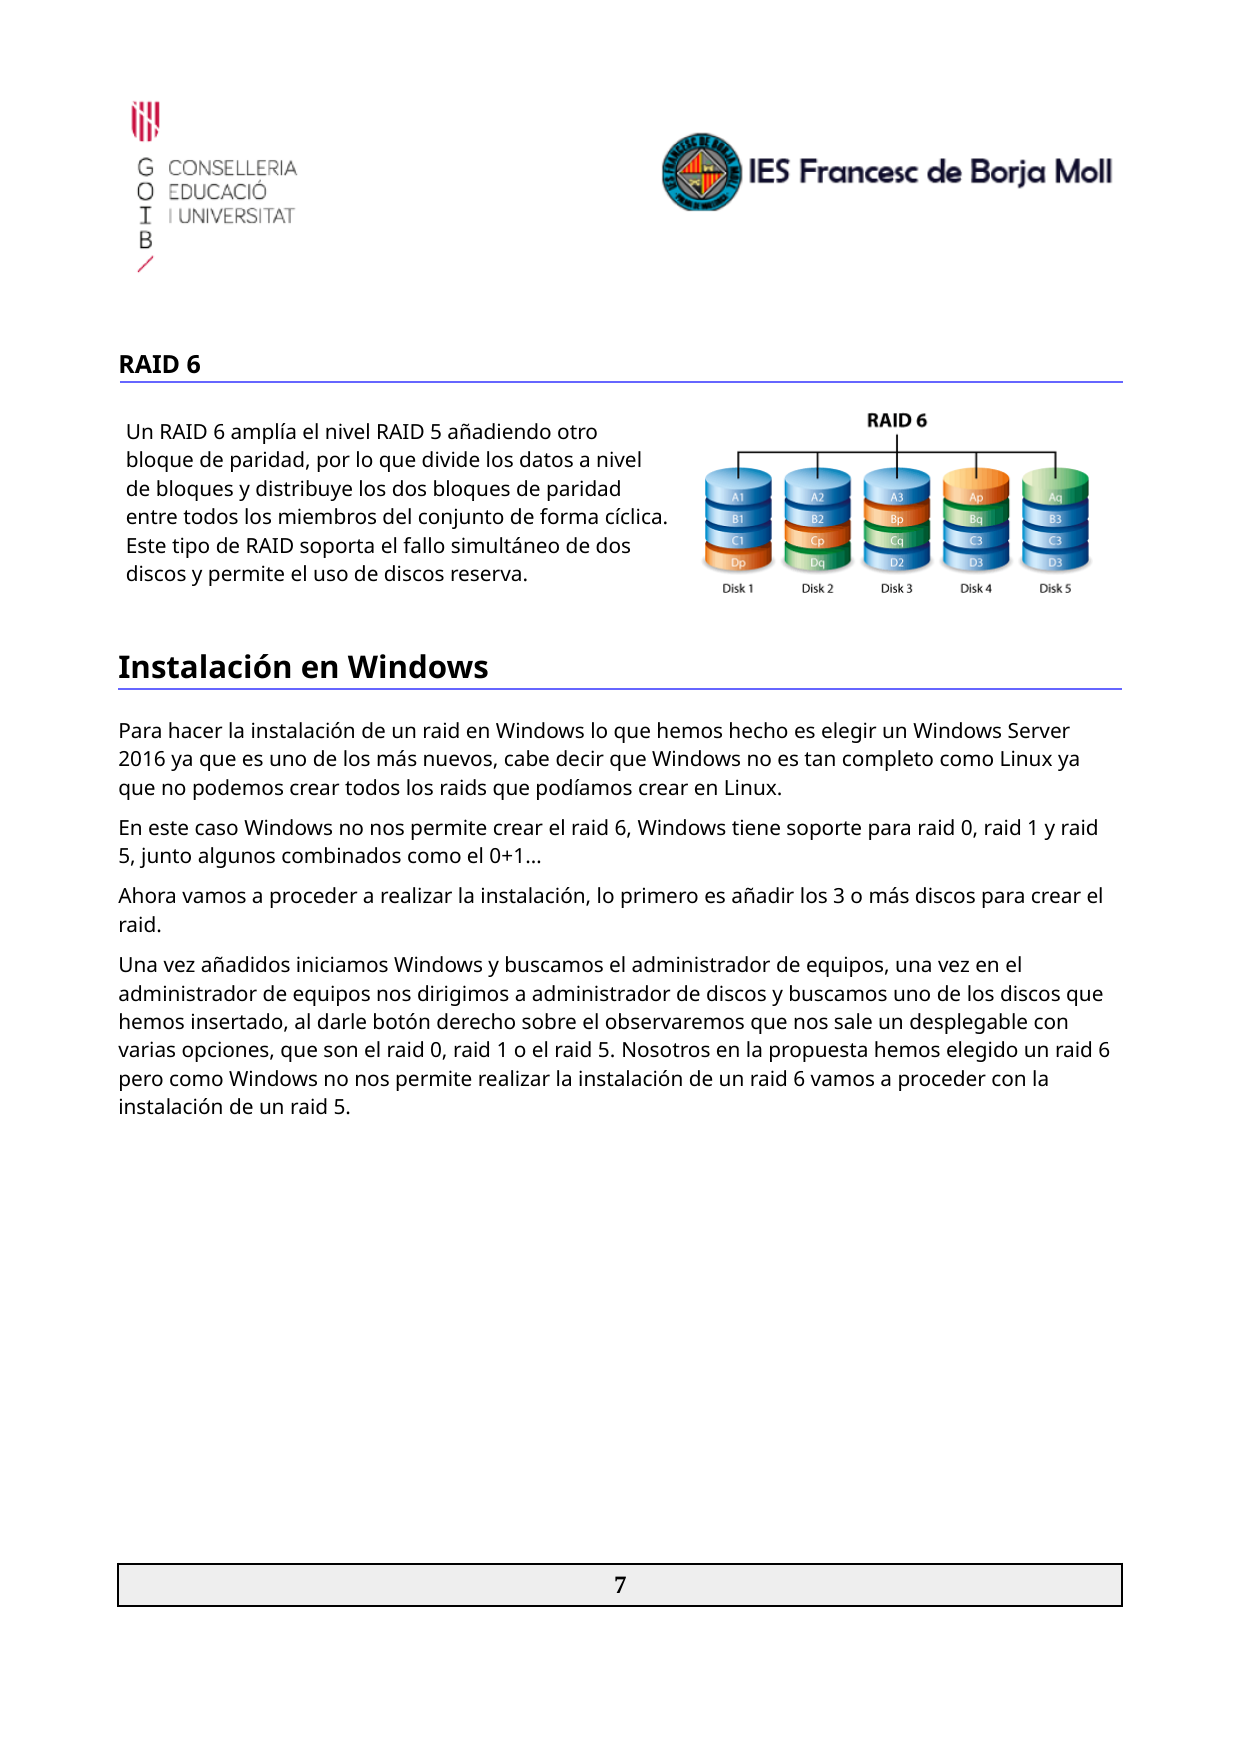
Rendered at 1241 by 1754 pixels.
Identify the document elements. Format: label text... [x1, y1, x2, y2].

table_header [676, 383, 1122, 634]
text RAID 6 [118, 347, 1122, 381]
picture [697, 388, 1101, 600]
table_header Un RAID 6 amplía el nivel RAID 5 añadiendo otro bloque de paridad, por lo que divide los datos a nivel de bloques y distribuye los dos bloques de paridad entre todos los miembros del conjunto de forma cíclica. Este tipo de RAID soporta el fallo simultáneo de dos discos y permite el uso de discos reserva. [120, 383, 676, 634]
table_header [118, 690, 1122, 716]
text Para hacer la instalación de un raid en Windows lo que hemos hecho es elegir un Windows Server 2016 ya que es uno de los más nuevos, cabe decir que Windows no es tan completo como Linux ya que no podemos crear todos los raids que podíamos crear en Linux. [118, 716, 1122, 801]
picture [637, 107, 1128, 257]
text Una vez añadidos iniciamos Windows y buscamos el administrador de equipos, una vez en el administrador de equipos nos dirigimos a administrador de discos y buscamos uno de los discos que hemos insertado, al darle botón derecho sobre el observaremos que nos sale un desplegable con varias opciones, que son el raid 0, raid 1 o el raid 5. Nosotros en la propuesta hemos elegido un raid 6 pero como Windows no nos permite realizar la instalación de un raid 6 vamos a proceder con la instalación de un raid 5. [118, 950, 1122, 1121]
text En este caso Windows no nos permite crear el raid 6, Windows tiene soporte para raid 0, raid 1 y raid 5, junto algunos combinados como el 0+1… [118, 813, 1122, 870]
text Ahora vamos a proceder a realizar la instalación, lo primero es añadir los 3 o más discos para crear el raid. [118, 882, 1122, 938]
text Instalación en Windows [118, 645, 1122, 688]
picture [118, 91, 380, 281]
